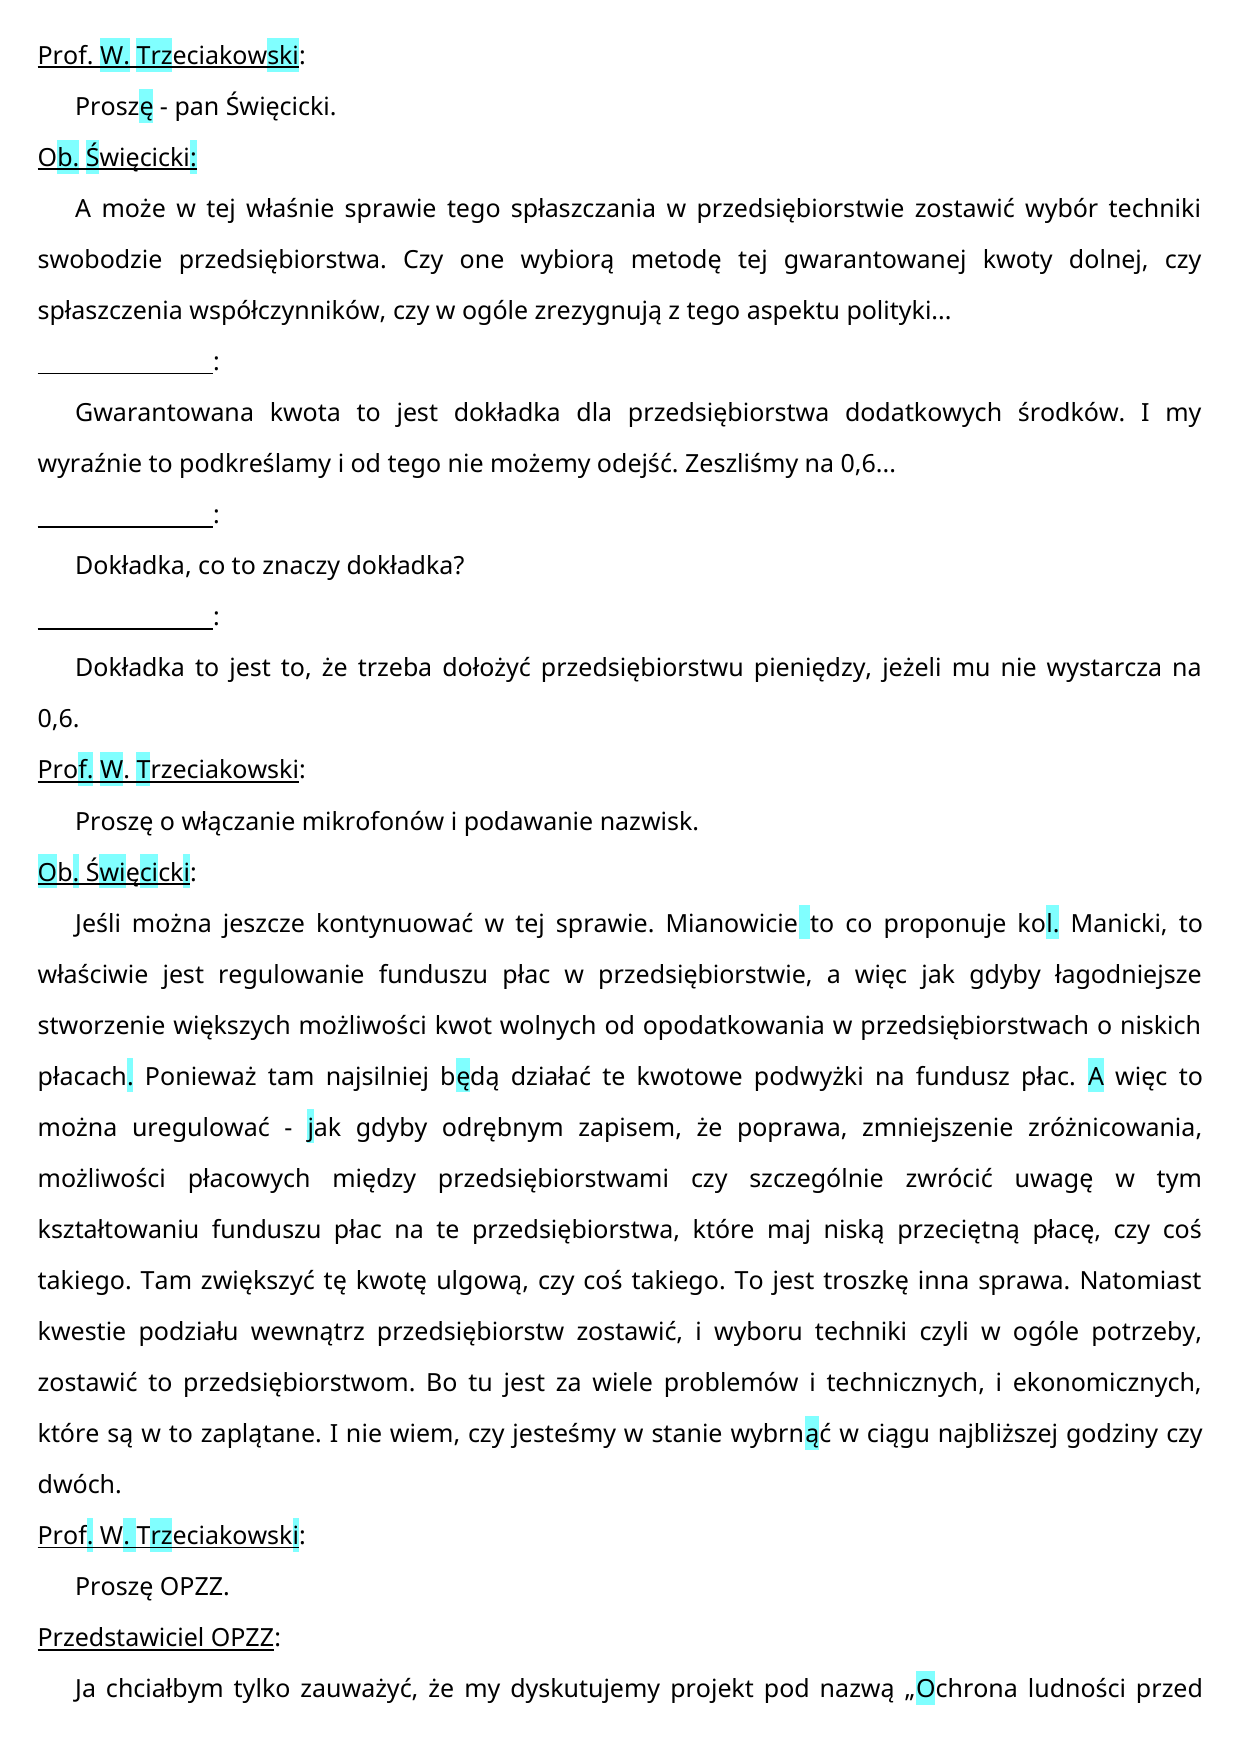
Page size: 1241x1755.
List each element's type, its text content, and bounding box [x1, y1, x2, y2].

text Ja chciałbym tylko zauważyć, że my dyskutujemy projekt pod nazwą „Ochrona ludności przed [37, 1671, 1203, 1705]
text Proszę o włączanie mikrofonów i podawanie nazwisk. [37, 803, 1203, 837]
text Prof. W. Trzeciakowski: [37, 1518, 1203, 1552]
text A może w tej właśnie sprawie tego spłaszczania w przedsiębiorstwie zostawić wybór techniki swobodzie przedsiębiorstwa. Czy one wybiorą metodę tej gwarantowanej kwoty dolnej, czy spłaszczenia współczynników, czy w ogóle zrezygnują z tego aspektu polityki... [37, 191, 1203, 327]
text Przedstawiciel OPZZ: [37, 1620, 1203, 1654]
text : [37, 344, 1203, 378]
text Gwarantowana kwota to jest dokładka dla przedsiębiorstwa dodatkowych środków. I my wyraźnie to podkreślamy i od tego nie możemy odejść. Zeszliśmy na 0,6... [37, 395, 1203, 480]
text Dokładka, co to znaczy dokładka? [37, 548, 1203, 582]
text : [37, 497, 1203, 531]
text Ob. Święcicki: [37, 139, 1203, 174]
text : [37, 599, 1203, 633]
text Proszę OPZZ. [37, 1569, 1203, 1603]
text Prof. W. Trzeciakowski: [37, 752, 1203, 786]
text Ob. Święcicki: [37, 854, 1203, 888]
text Proszę - pan Święcicki. [37, 88, 1203, 123]
text Jeśli można jeszcze kontynuować w tej sprawie. Mianowicie to co proponuje kol. Manicki, to właściwie jest regulowanie funduszu płac w przedsiębiorstwie, a więc jak gdyby łagodniejsze stworzenie większych możliwości kwot wolnych od opodatkowania w przedsiębiorstwach o niskich płacach. Ponieważ tam najsilniej będą działać te kwotowe podwyżki na fundusz płac. A więc to można uregulować - jak gdyby odrębnym zapisem, że poprawa, zmniejszenie zróżnicowania, możliwości płacowych między przedsiębiorstwami czy szczególnie zwrócić uwagę w tym kształtowaniu funduszu płac na te przedsiębiorstwa, które maj niską przeciętną płacę, czy coś takiego. Tam zwiększyć tę kwotę ulgową, czy coś takiego. To jest troszkę inna sprawa. Natomiast kwestie podziału wewnątrz przedsiębiorstw zostawić, i wyboru techniki czyli w ogóle potrzeby, zostawić to przedsiębiorstwom. Bo tu jest za wiele problemów i technicznych, i ekonomicznych, które są w to zaplątane. I nie wiem, czy jesteśmy w stanie wybrnąć w ciągu najbliższej godziny czy dwóch. [37, 905, 1203, 1501]
text Dokładka to jest to, że trzeba dołożyć przedsiębiorstwu pieniędzy, jeżeli mu nie wystarcza na 0,6. [37, 650, 1203, 735]
text Prof. W. Trzeciakowski: [37, 37, 1203, 72]
